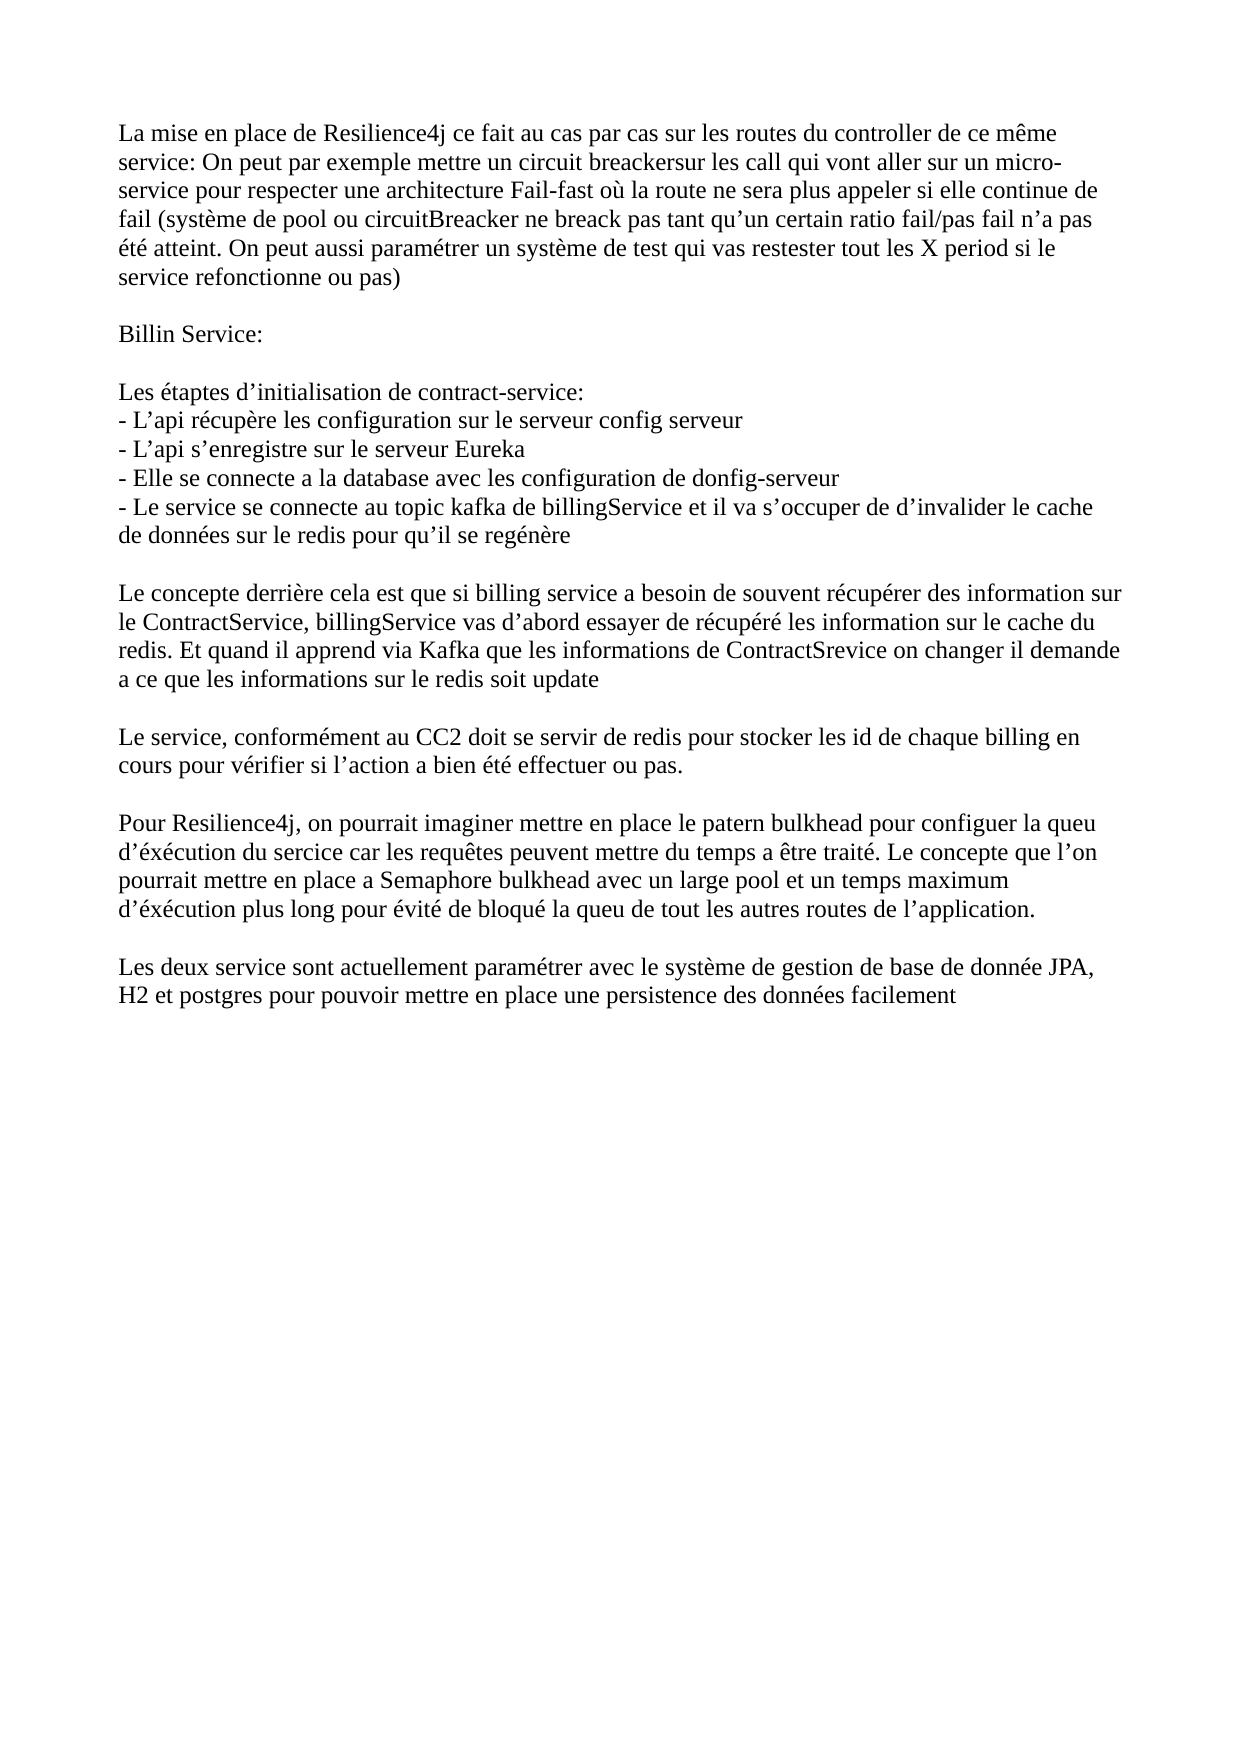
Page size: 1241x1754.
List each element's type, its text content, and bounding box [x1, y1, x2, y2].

text - L’api récupère les configuration sur le serveur config serveur [118, 406, 1122, 434]
text Billin Service: [118, 319, 1122, 348]
text - Elle se connecte a la database avec les configuration de donfig-serveur [118, 463, 1122, 492]
text - L’api s’enregistre sur le serveur Eureka [118, 434, 1122, 463]
text - Le service se connecte au topic kafka de billingService et il va s’occuper de d’invalider le cache de données sur le redis pour qu’il se regénère [118, 492, 1122, 549]
text La mise en place de Resilience4j ce fait au cas par cas sur les routes du controller de ce même service: On peut par exemple mettre un circuit breackersur les call qui vont aller sur un micro-service pour respecter une architecture Fail-fast où la route ne sera plus appeler si elle continue de fail (système de pool ou circuitBreacker ne breack pas tant qu’un certain ratio fail/pas fail n’a pas été atteint. On peut aussi paramétrer un système de test qui vas restester tout les X period si le service refonctionne ou pas) [118, 118, 1122, 291]
text Les étaptes d’initialisation de contract-service: [118, 377, 1122, 406]
text Le concepte derrière cela est que si billing service a besoin de souvent récupérer des information sur le ContractService, billingService vas d’abord essayer de récupéré les information sur le cache du redis. Et quand il apprend via Kafka que les informations de ContractSrevice on changer il demande a ce que les informations sur le redis soit update [118, 578, 1122, 693]
text Les deux service sont actuellement paramétrer avec le système de gestion de base de donnée JPA, H2 et postgres pour pouvoir mettre en place une persistence des données facilement [118, 952, 1122, 1009]
text Pour Resilience4j, on pourrait imaginer mettre en place le patern bulkhead pour configuer la queu d’éxécution du sercice car les requêtes peuvent mettre du temps a être traité. Le concepte que l’on pourrait mettre en place a Semaphore bulkhead avec un large pool et un temps maximum d’éxécution plus long pour évité de bloqué la queu de tout les autres routes de l’application. [118, 808, 1122, 923]
text Le service, conformément au CC2 doit se servir de redis pour stocker les id de chaque billing en cours pour vérifier si l’action a bien été effectuer ou pas. [118, 722, 1122, 779]
